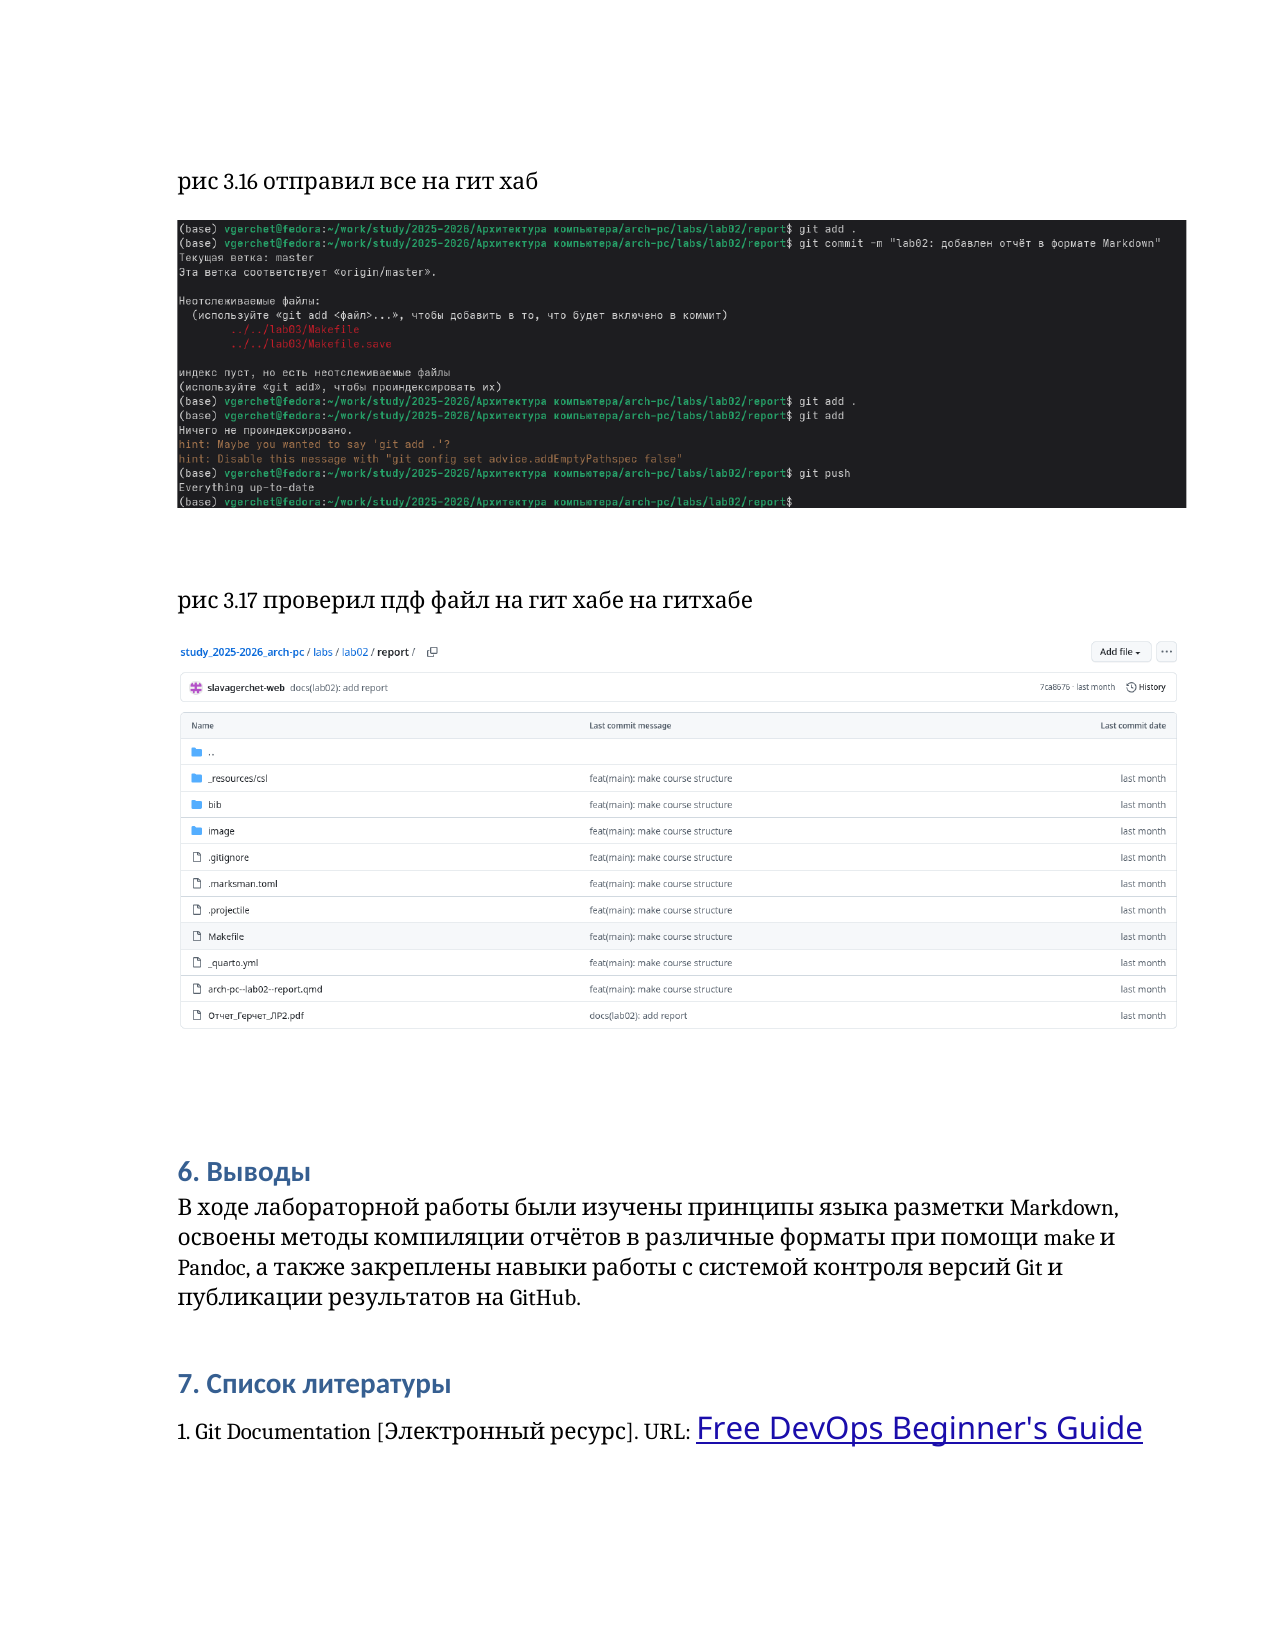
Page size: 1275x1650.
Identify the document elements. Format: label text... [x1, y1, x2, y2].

subtitle 6. Выводы [177, 1153, 1186, 1189]
text 1. Git Documentation [Электронный ресурс]. URL: Free DevOps Beginner's Guide [177, 1406, 1186, 1449]
picture [177, 638, 1187, 1045]
text рис 3.16 отправил все на гит хаб [177, 169, 1186, 196]
subtitle 7. Список литературы [177, 1365, 1186, 1401]
text В ходе лабораторной работы были изучены принципы языка разметки Markdown, освоены методы компиляции отчётов в различные форматы при помощи make и Pandoc, а также закреплены навыки работы с системой контроля версий Git и публикации результатов на GitHub. [177, 1194, 1186, 1311]
picture [177, 220, 1187, 508]
text рис 3.17 проверил пдф файл на гит хабе на гитхабе [177, 587, 1186, 614]
